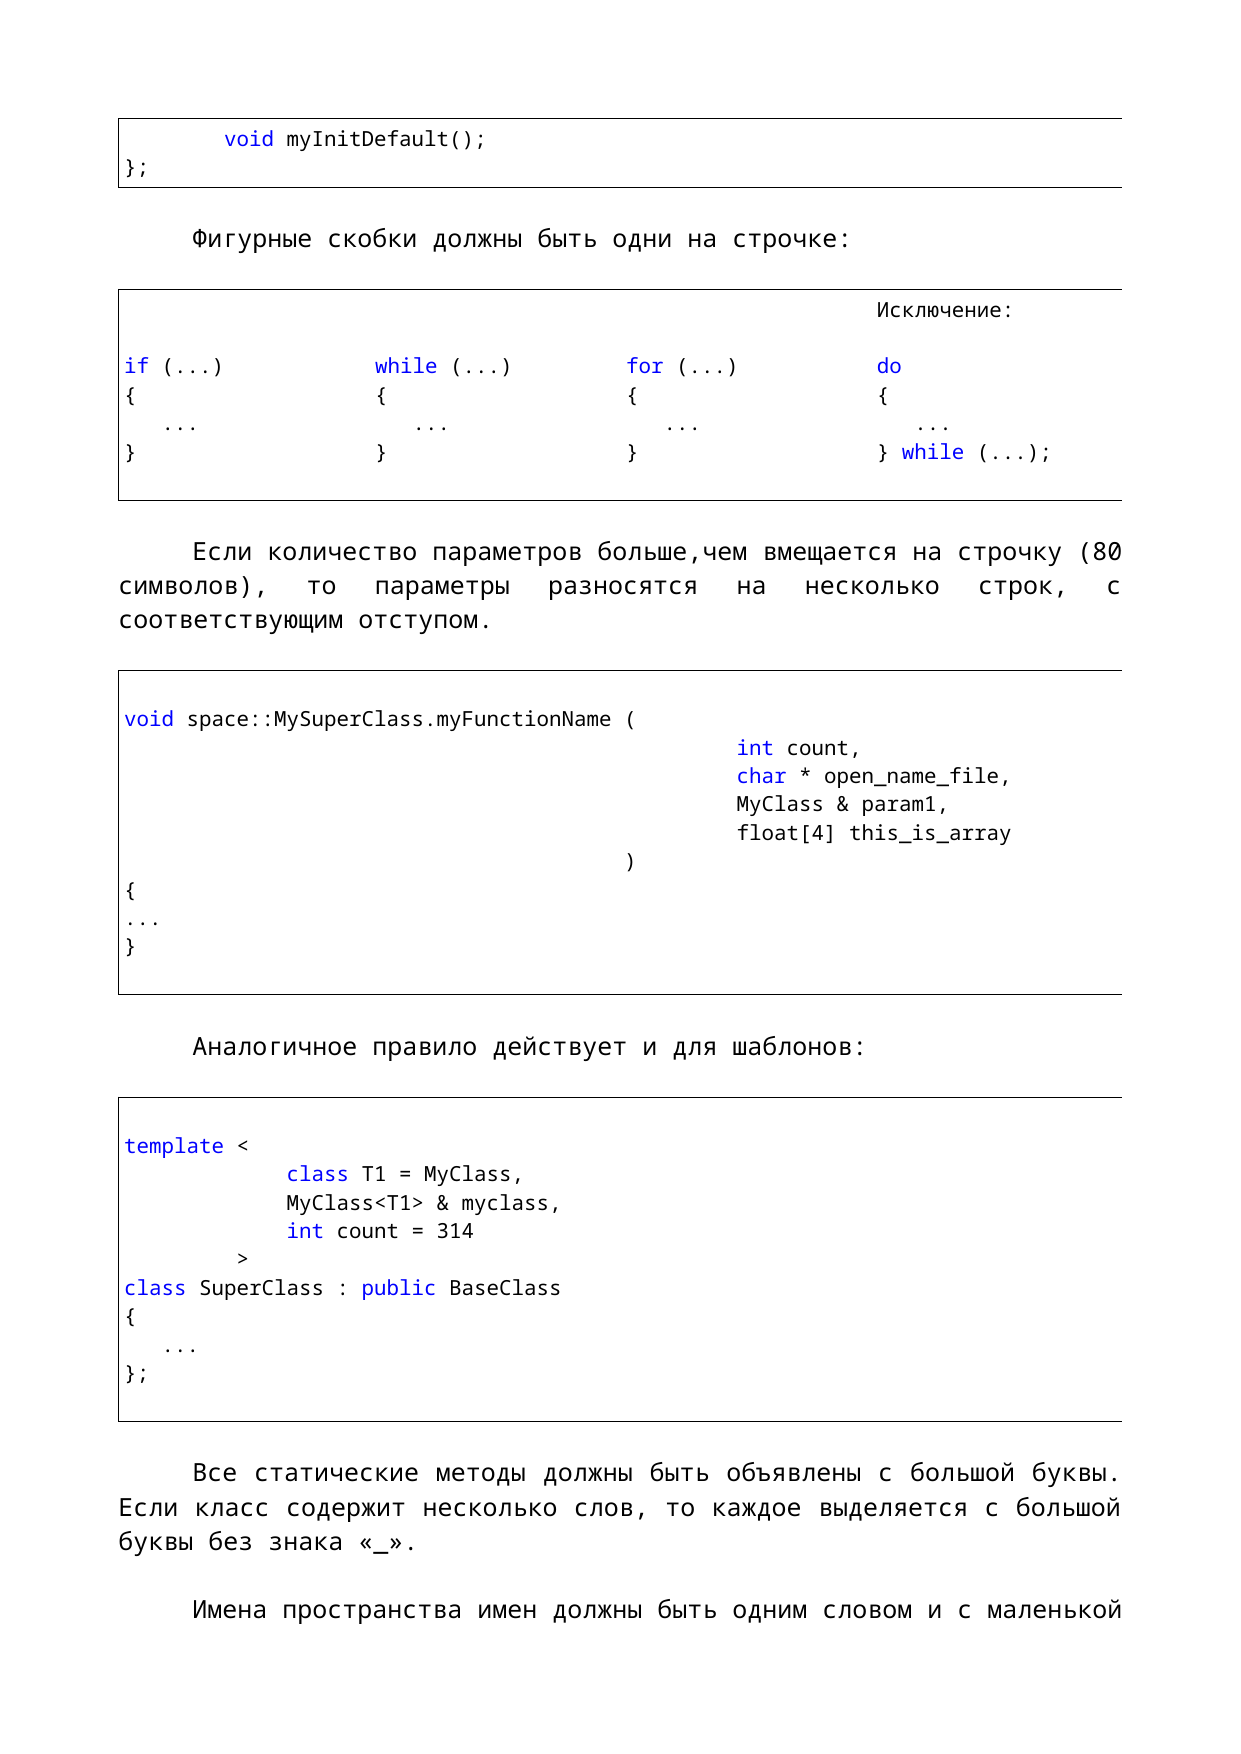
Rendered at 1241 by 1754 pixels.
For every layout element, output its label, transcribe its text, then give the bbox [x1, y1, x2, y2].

table_header while (...) { ... } [369, 290, 620, 499]
table_header if (...) { ... } [119, 290, 369, 499]
text Все статические методы должны быть объявлены с большой буквы. Если класс содержит несколько слов, то каждое выделяется с большой буквы без знака «_». [118, 1455, 1122, 1557]
text Имена пространства имен должны быть одним словом и с маленькой [118, 1591, 1122, 1625]
table_header void myInitDefault(); }; [119, 119, 1122, 187]
table_header Исключение: do { ... } while (...); [871, 290, 1122, 499]
text Если количество параметров больше,чем вмещается на строчку (80 символов), то параметры разносятся на несколько строк, с соответствующим отступом. [118, 534, 1122, 636]
table_header template < class T1 = MyClass, MyClass<T1> & myclass, int count = 314 > class SuperClass : public BaseClass { ... }; [119, 1098, 1122, 1421]
text Фигурные скобки должны быть одни на строчке: [118, 221, 1122, 255]
text Аналогичное правило действует и для шаблонов: [118, 1028, 1122, 1062]
table_header void space::MySuperClass.myFunctionName ( int count, char * open_name_file, MyClass & param1, float[4] this_is_array ) { ... } [119, 671, 1122, 994]
table_header for (...) { ... } [620, 290, 871, 499]
